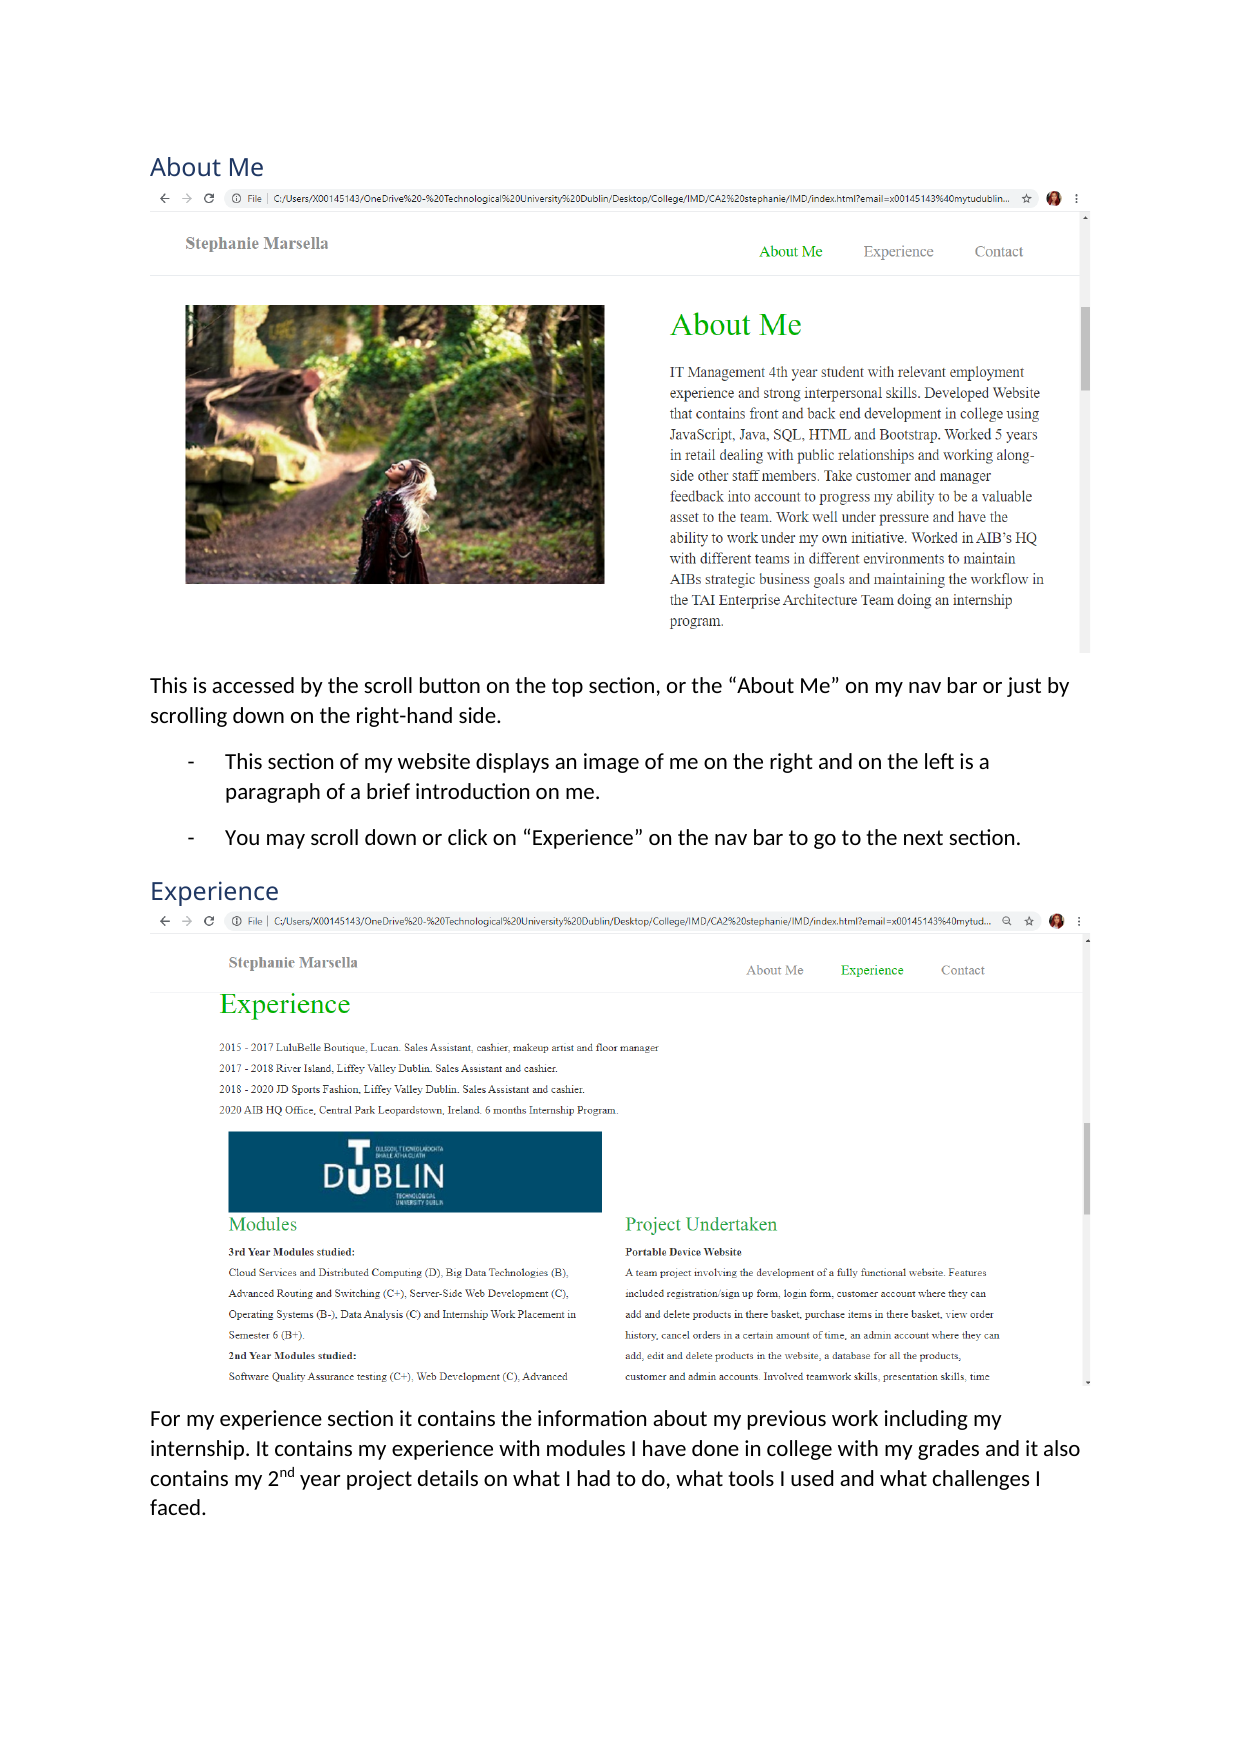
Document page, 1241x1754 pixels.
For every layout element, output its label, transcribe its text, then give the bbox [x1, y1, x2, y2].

list This section of my website displays an image of me on the right and on the left is a paragraph of a brief introduction on me. [187, 747, 1090, 805]
subtitle About Me [150, 150, 1090, 184]
list You may scroll down or click on “Experience” on the nav bar to go to the next section. [187, 823, 1090, 851]
text This is accessed by the scroll button on the top section, or the “About Me” on my nav bar or just by scrolling down on the right-hand side. [150, 671, 1090, 729]
subtitle Experience [150, 874, 1090, 908]
text For my experience section it contains the information about my previous work including my internship. It contains my experience with modules I have done in college with my grades and it also contains my 2nd year project details on what I had to do, what tools I used and what challenges I faced. [150, 1404, 1090, 1521]
